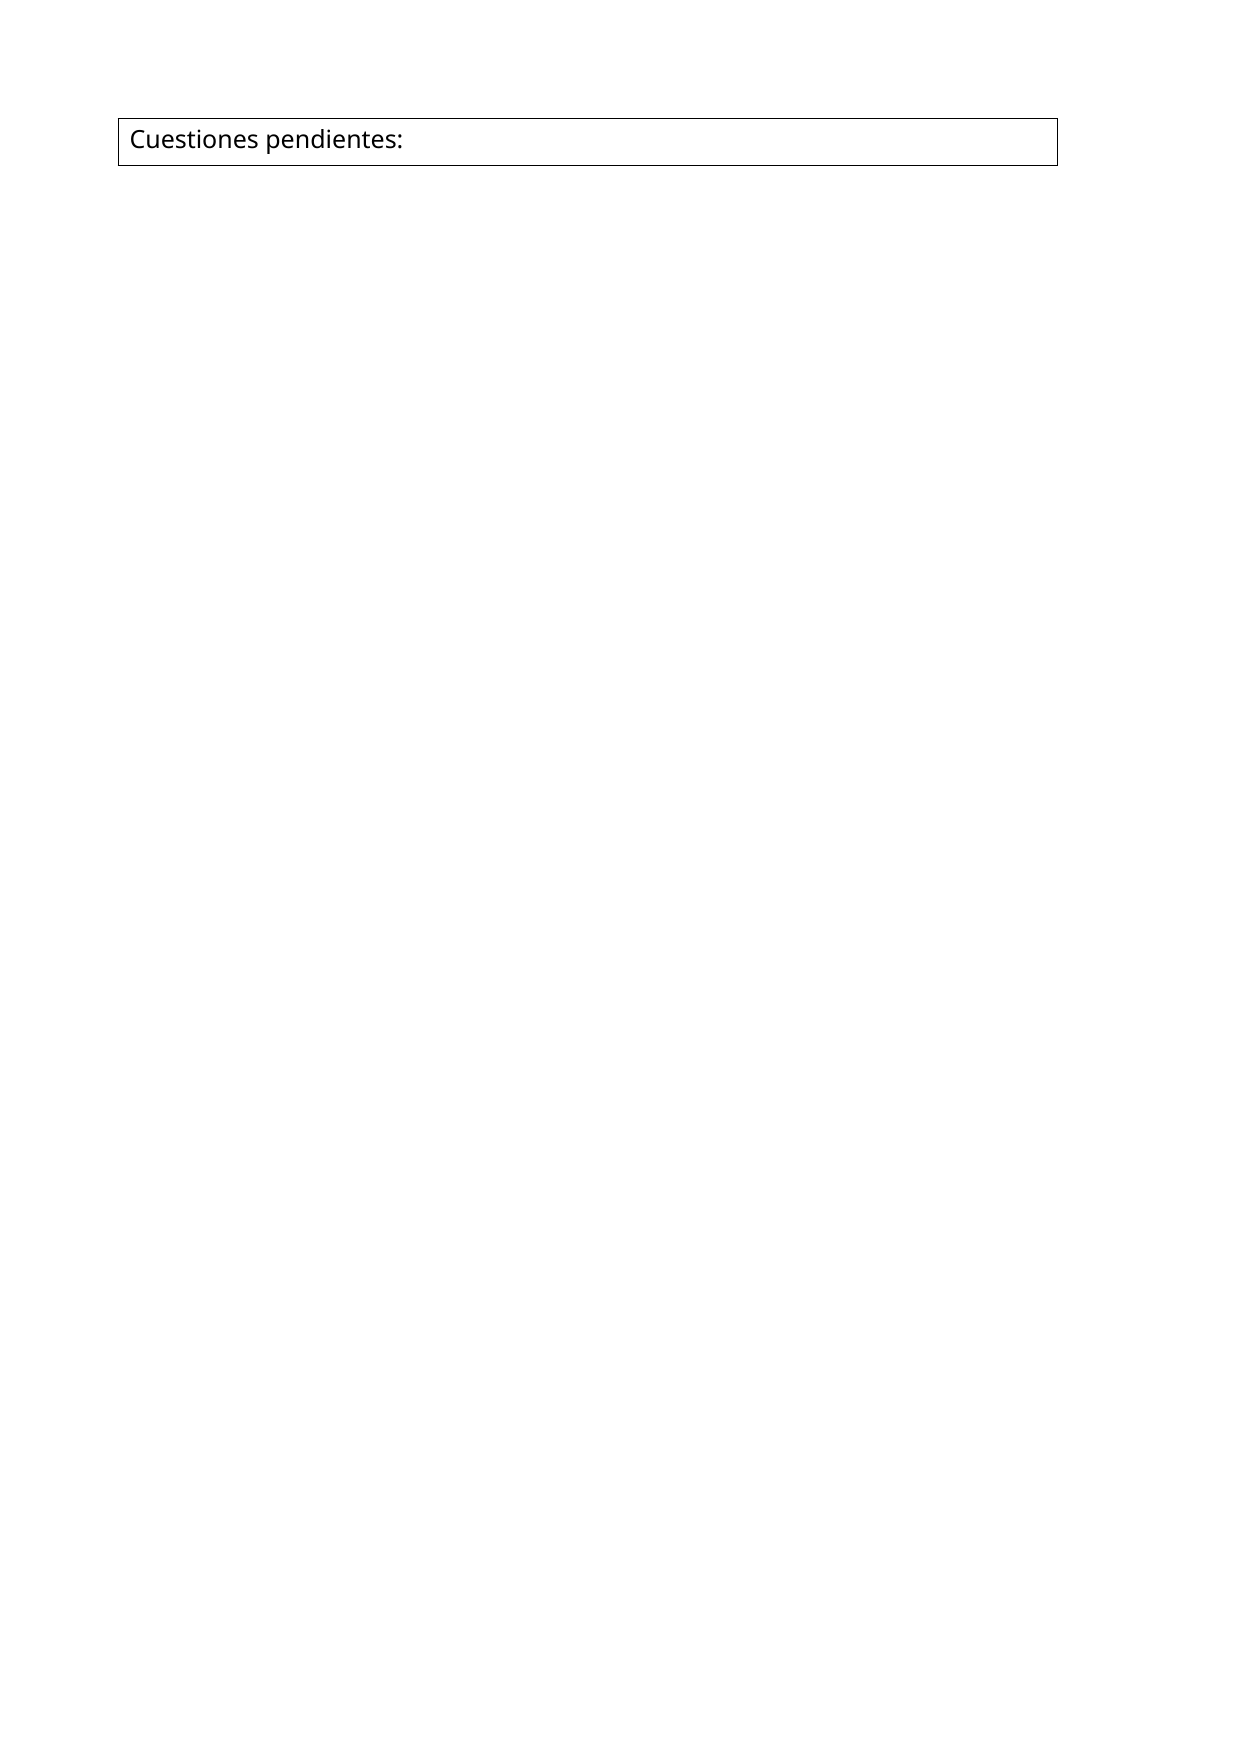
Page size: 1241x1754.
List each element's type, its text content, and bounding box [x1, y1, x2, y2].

table_cell Cuestiones pendientes: [119, 119, 1057, 165]
